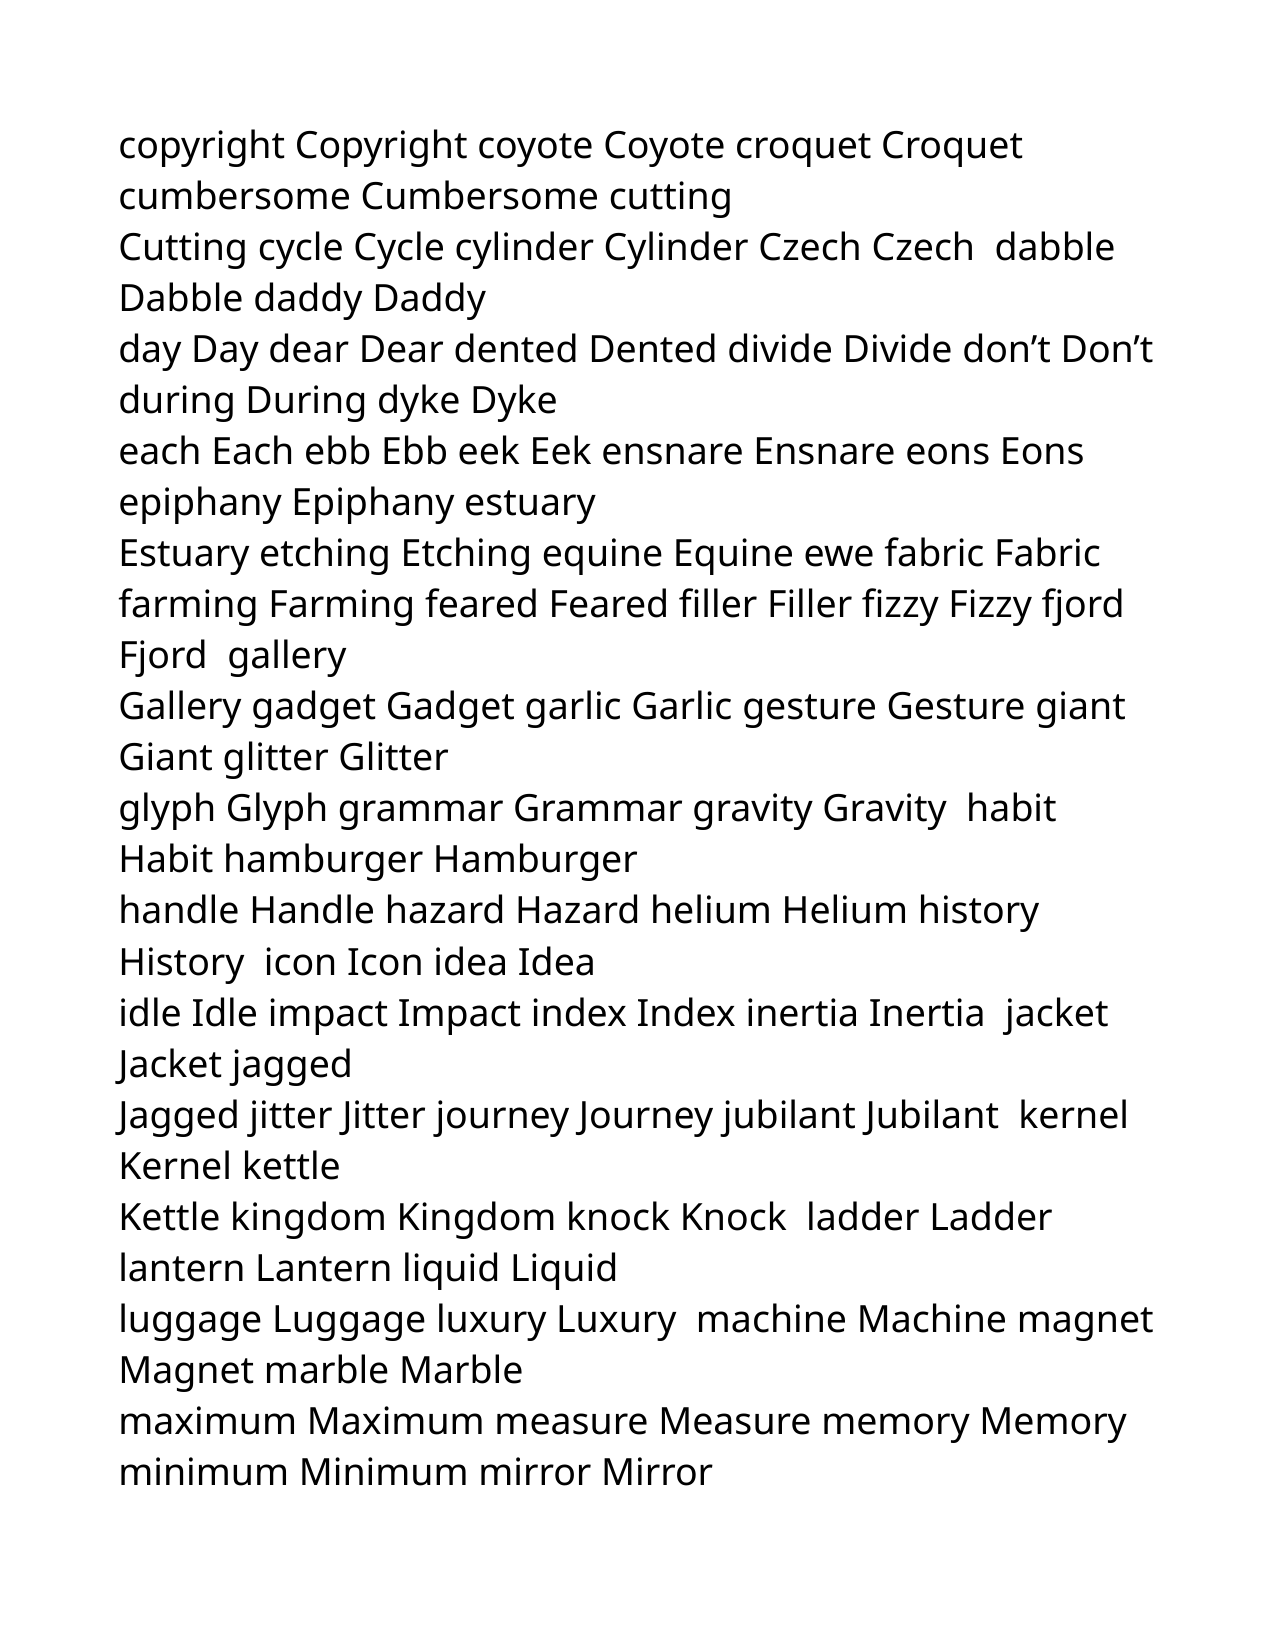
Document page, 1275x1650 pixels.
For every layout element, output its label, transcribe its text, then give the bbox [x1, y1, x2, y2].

text Cutting cycle Cycle cylinder Cylinder Czech Czech dabble Dabble daddy Daddy [118, 220, 1157, 322]
text glyph Glyph grammar Grammar gravity Gravity habit Habit hamburger Hamburger [118, 782, 1157, 884]
text Estuary etching Etching equine Equine ewe fabric Fabric [118, 526, 1157, 577]
text day Day dear Dear dented Dented divide Divide don’t Don’t during During dyke Dyke [118, 322, 1157, 424]
text Jagged jitter Jitter journey Journey jubilant Jubilant kernel Kernel kettle [118, 1088, 1157, 1190]
text handle Handle hazard Hazard helium Helium history History icon Icon idea Idea [118, 884, 1157, 986]
text Kettle kingdom Kingdom knock Knock ladder Ladder lantern Lantern liquid Liquid [118, 1190, 1157, 1292]
text maximum Maximum measure Measure memory Memory minimum Minimum mirror Mirror [118, 1394, 1157, 1496]
text copyright Copyright coyote Coyote croquet Croquet cumbersome Cumbersome cutting [118, 118, 1157, 220]
text Gallery gadget Gadget garlic Garlic gesture Gesture giant Giant glitter Glitter [118, 679, 1157, 782]
text each Each ebb Ebb eek Eek ensnare Ensnare eons Eons epiphany Epiphany estuary [118, 424, 1157, 526]
text farming Farming feared Feared filler Filler fizzy Fizzy fjord Fjord gallery [118, 577, 1157, 679]
text luggage Luggage luxury Luxury machine Machine magnet Magnet marble Marble [118, 1292, 1157, 1394]
text idle Idle impact Impact index Index inertia Inertia jacket Jacket jagged [118, 986, 1157, 1088]
